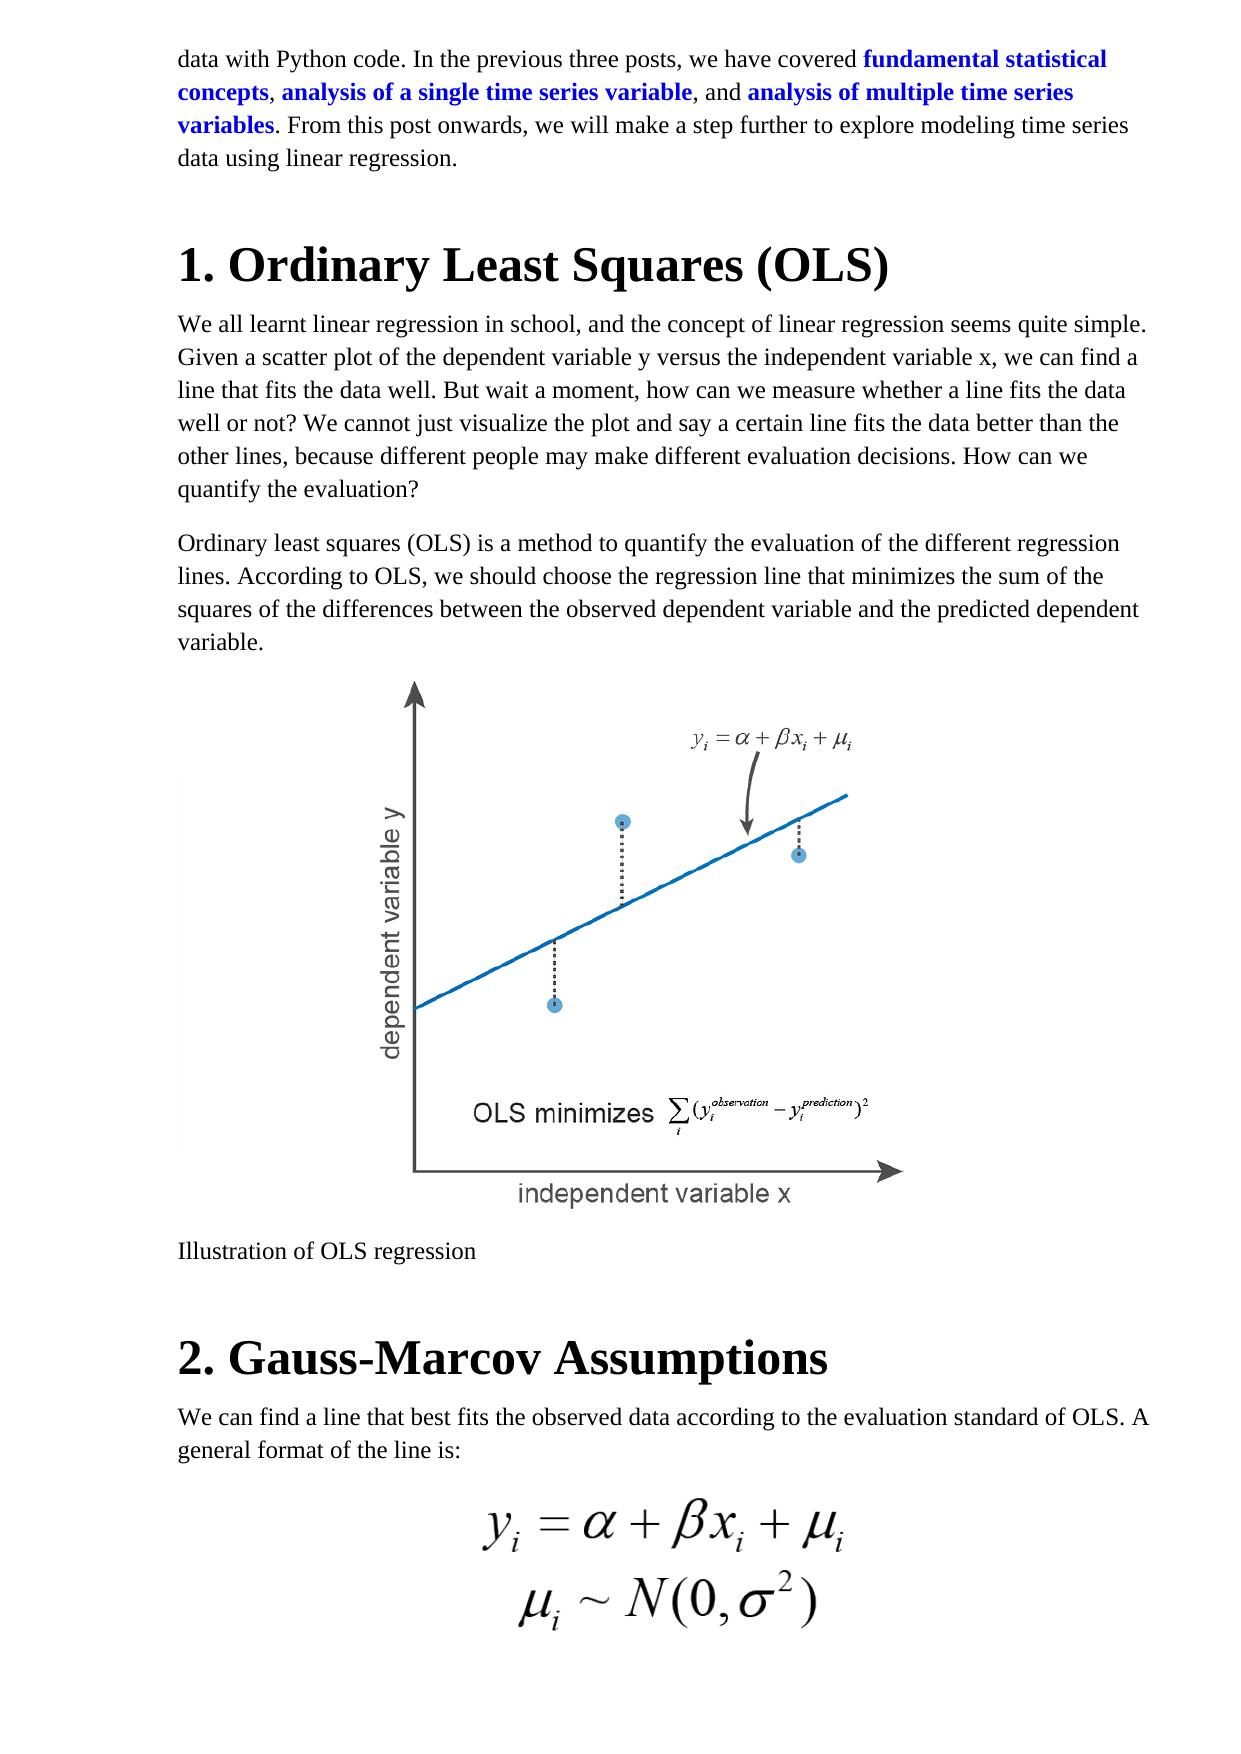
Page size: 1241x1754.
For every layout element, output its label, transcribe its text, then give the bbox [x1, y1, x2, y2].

picture [177, 1488, 1152, 1642]
text Ordinary least squares (OLS) is a method to quantify the evaluation of the different regression lines. According to OLS, we should choose the regression line that minimizes the sum of the squares of the differences between the observed dependent variable and the predicted dependent variable. [177, 528, 1152, 656]
text 2. Gauss-Marcov Assumptions [177, 1327, 1152, 1385]
text data with Python code. In the previous three posts, we have covered fundamental statistical concepts, analysis of a single time series variable, and analysis of multiple time series variables. From this post onwards, we will make a step further to explore modeling time series data using linear regression. [177, 44, 1152, 172]
text We can find a line that best fits the observed data according to the evaluation standard of OLS. A general format of the line is: [177, 1402, 1152, 1463]
text We all learnt linear regression in school, and the concept of linear regression seems quite simple. Given a scatter plot of the dependent variable y versus the independent variable x, we can find a line that fits the data well. But wait a moment, how can we measure whether a line fits the data well or not? We cannot just visualize the plot and say a certain line fits the data better than the other lines, because different people may make different evaluation decisions. How can we quantify the evaluation? [177, 309, 1152, 503]
text 1. Ordinary Least Squares (OLS) [177, 235, 1152, 292]
picture [177, 681, 1152, 1212]
text Illustration of OLS regression [177, 1236, 1152, 1265]
